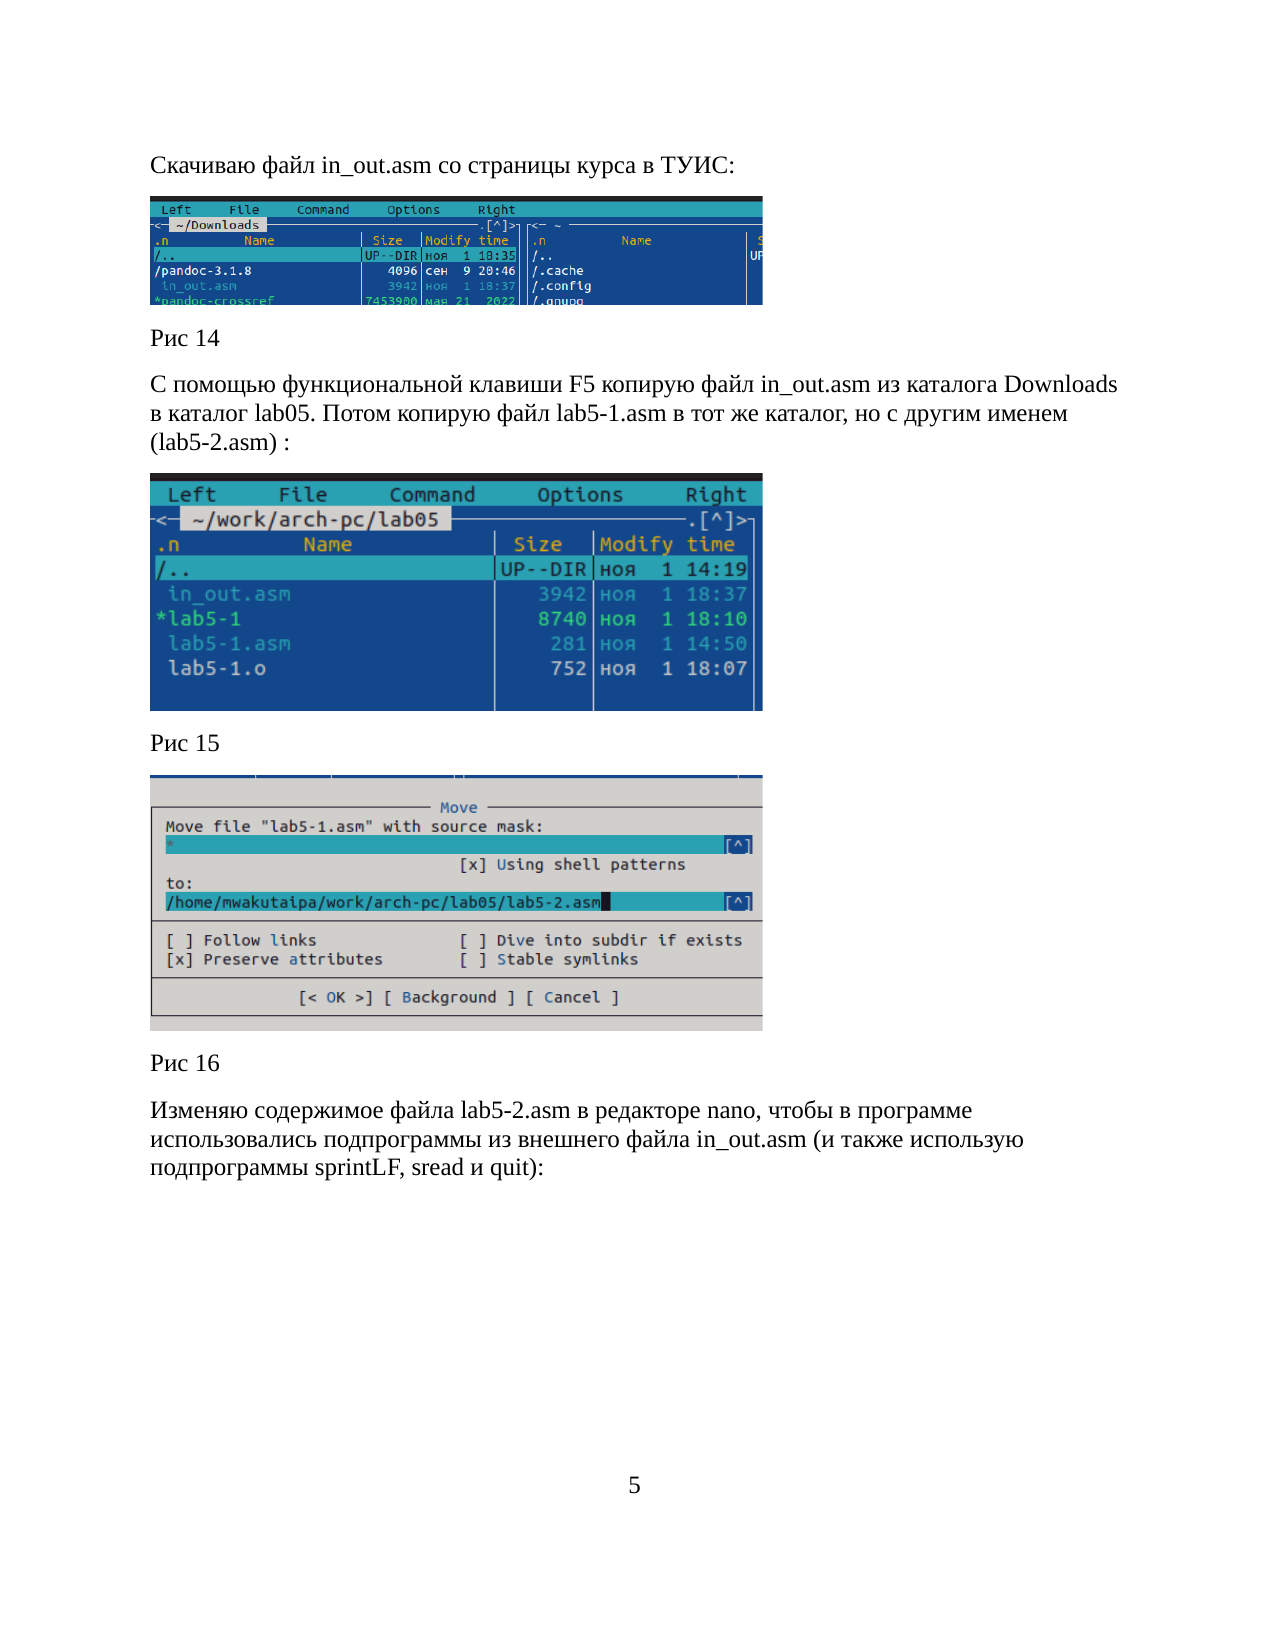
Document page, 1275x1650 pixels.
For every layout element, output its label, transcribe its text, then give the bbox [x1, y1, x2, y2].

text С помощью функциональной клавиши F5 копирую файл in_out.asm из каталога Downloads в каталог lab05. Потом копирую файл lab5-1.asm в тот же каталог, но с другим именем (lab5-2.asm) : [150, 369, 1125, 456]
picture [150, 473, 763, 711]
text Изменяю содержимое файла lab5-2.asm в редакторе nano, чтобы в программе использовались подпрограммы из внешнего файла in_out.asm (и также использую подпрограммы sprintLF, sread и quit): [150, 1095, 1125, 1181]
picture [150, 196, 763, 305]
text Рис 15 [150, 728, 1125, 757]
text Рис 16 [150, 1048, 1125, 1077]
picture [150, 775, 763, 1031]
text Рис 14 [150, 323, 1125, 351]
text Скачиваю файл in_out.asm со страницы курса в ТУИС: [150, 150, 1125, 179]
